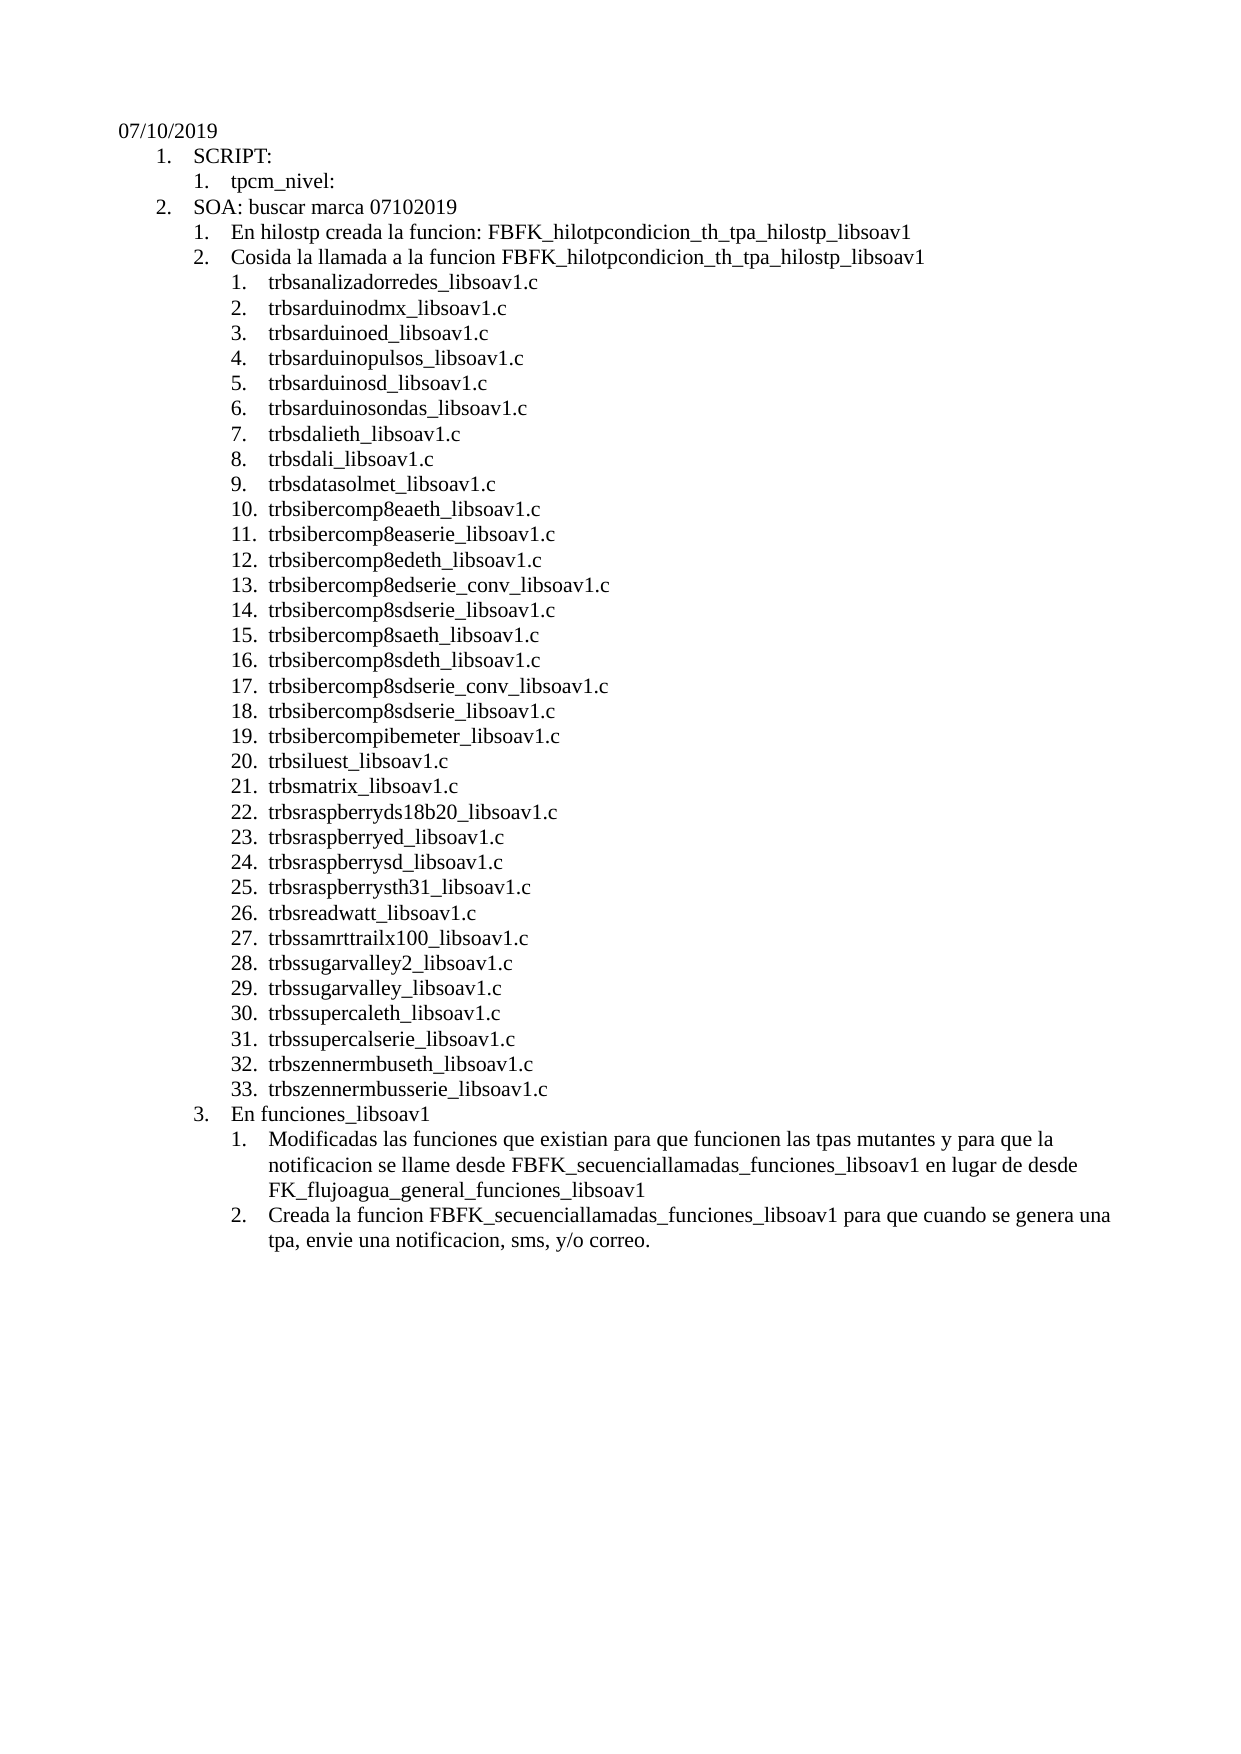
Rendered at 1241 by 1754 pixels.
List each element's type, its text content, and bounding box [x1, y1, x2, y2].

list trbssupercaleth_libsoav1.c [231, 1000, 1122, 1026]
list Creada la funcion FBFK_secuenciallamadas_funciones_libsoav1 para que cuando se genera una tpa, envie una notificacion, sms, y/o correo. [231, 1202, 1122, 1252]
list trbssamrttrailx100_libsoav1.c [231, 925, 1122, 950]
list trbsraspberrysth31_libsoav1.c [231, 874, 1122, 899]
list trbsibercomp8sdeth_libsoav1.c [231, 647, 1122, 673]
list trbsraspberryds18b20_libsoav1.c [231, 799, 1122, 824]
list trbsibercomp8sdserie_libsoav1.c [231, 698, 1122, 723]
list trbsibercomp8eaeth_libsoav1.c [231, 496, 1122, 521]
list trbsdatasolmet_libsoav1.c [231, 471, 1122, 496]
list trbssugarvalley2_libsoav1.c [231, 950, 1122, 975]
list En hilostp creada la funcion: FBFK_hilotpcondicion_th_tpa_hilostp_libsoav1 [193, 219, 1122, 244]
list trbsarduinosd_libsoav1.c [231, 370, 1122, 395]
list trbsibercompibemeter_libsoav1.c [231, 723, 1122, 748]
list trbsdali_libsoav1.c [231, 446, 1122, 471]
list trbsarduinoed_libsoav1.c [231, 320, 1122, 345]
list trbsarduinosondas_libsoav1.c [231, 395, 1122, 421]
text 07/10/2019 [118, 118, 1122, 143]
list Modificadas las funciones que existian para que funcionen las tpas mutantes y para que la notificacion se llame desde FBFK_secuenciallamadas_funciones_libsoav1 en lugar de desde FK_flujoagua_general_funciones_libsoav1 [231, 1126, 1122, 1202]
list trbszennermbusserie_libsoav1.c [231, 1076, 1122, 1101]
list trbsarduinodmx_libsoav1.c [231, 294, 1122, 320]
list trbsarduinopulsos_libsoav1.c [231, 345, 1122, 370]
list SOA: buscar marca 07102019 [156, 194, 1122, 219]
list trbsiluest_libsoav1.c [231, 748, 1122, 773]
list trbssupercalserie_libsoav1.c [231, 1026, 1122, 1051]
list trbsibercomp8easerie_libsoav1.c [231, 521, 1122, 547]
list trbsdalieth_libsoav1.c [231, 421, 1122, 446]
list trbsmatrix_libsoav1.c [231, 773, 1122, 799]
list trbsibercomp8edeth_libsoav1.c [231, 547, 1122, 572]
list trbszennermbuseth_libsoav1.c [231, 1051, 1122, 1076]
list trbsibercomp8saeth_libsoav1.c [231, 622, 1122, 647]
list En funciones_libsoav1 [193, 1101, 1122, 1126]
list SCRIPT: [156, 143, 1122, 168]
list trbsibercomp8sdserie_conv_libsoav1.c [231, 673, 1122, 698]
list trbsanalizadorredes_libsoav1.c [231, 269, 1122, 294]
list tpcm_nivel: [193, 168, 1122, 194]
list trbsraspberryed_libsoav1.c [231, 824, 1122, 849]
list trbsreadwatt_libsoav1.c [231, 899, 1122, 925]
list trbssugarvalley_libsoav1.c [231, 975, 1122, 1000]
list Cosida la llamada a la funcion FBFK_hilotpcondicion_th_tpa_hilostp_libsoav1 [193, 244, 1122, 269]
list trbsraspberrysd_libsoav1.c [231, 849, 1122, 874]
list trbsibercomp8edserie_conv_libsoav1.c [231, 572, 1122, 597]
list trbsibercomp8sdserie_libsoav1.c [231, 597, 1122, 622]
